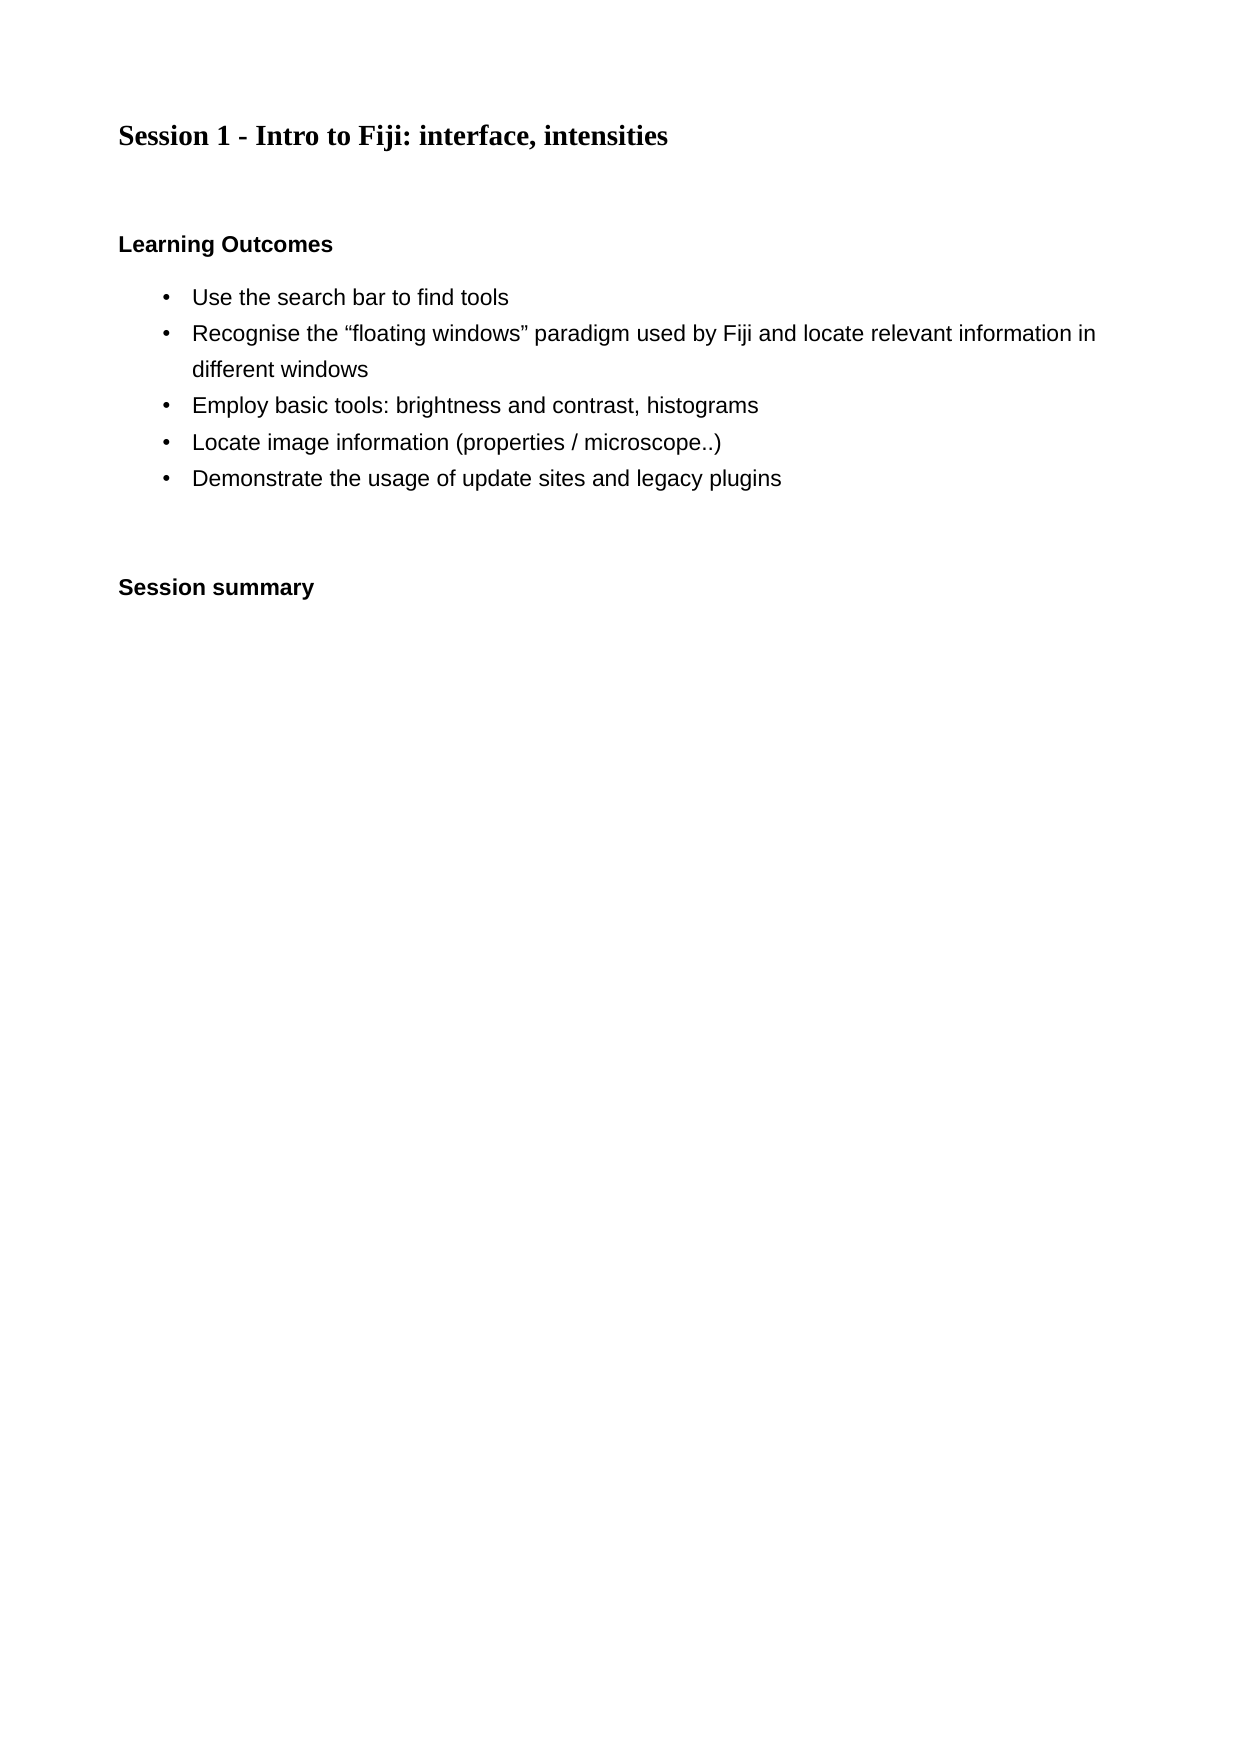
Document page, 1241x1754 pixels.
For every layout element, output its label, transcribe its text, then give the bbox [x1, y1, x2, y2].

list Recognise the “floating windows” paradigm used by Fiji and locate relevant information in different windows [162, 320, 1122, 382]
text Session 1 - Intro to Fiji: interface, intensities [118, 118, 1122, 152]
list Locate image information (properties / microscope..) [162, 429, 1122, 455]
text Session summary [118, 574, 1122, 601]
list Employ basic tools: brightness and contrast, histograms [162, 392, 1122, 419]
list Demonstrate the usage of update sites and legacy plugins [162, 465, 1122, 492]
list Use the search bar to find tools [162, 283, 1122, 310]
text Learning Outcomes [118, 231, 1122, 257]
